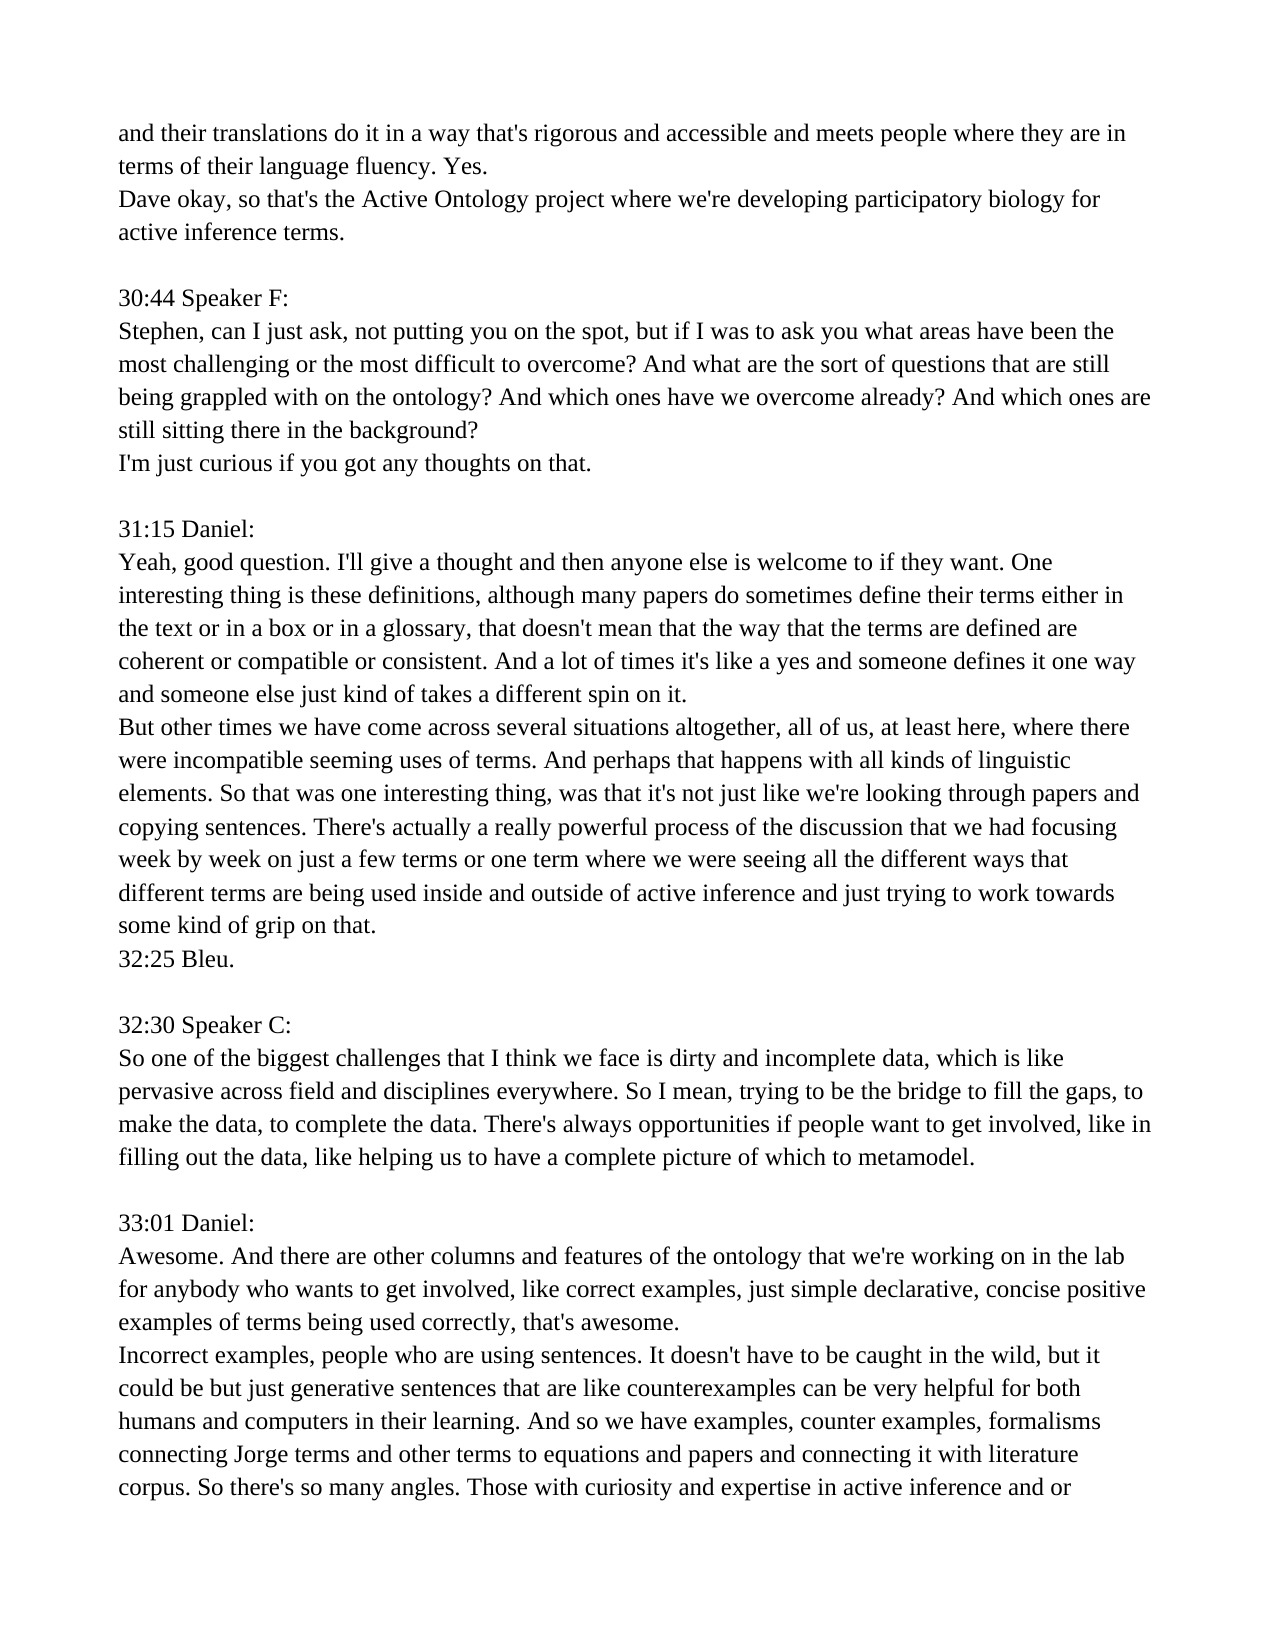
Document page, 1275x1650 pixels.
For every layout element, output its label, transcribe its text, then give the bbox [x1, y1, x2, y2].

text I'm just curious if you got any thoughts on that. [118, 448, 1157, 477]
text But other times we have come across several situations altogether, all of us, at least here, where there were incompatible seeming uses of terms. And perhaps that happens with all kinds of linguistic elements. So that was one interesting thing, was that it's not just like we're looking through papers and copying sentences. There's actually a really powerful process of the discussion that we had focusing week by week on just a few terms or one term where we were seeing all the different ways that different terms are being used inside and outside of active inference and just trying to work towards some kind of grip on that. [118, 712, 1157, 939]
text and their translations do it in a way that's rigorous and accessible and meets people where they are in terms of their language fluency. Yes. [118, 118, 1157, 180]
text So one of the biggest challenges that I think we face is dirty and incomplete data, which is like pervasive across field and disciplines everywhere. So I mean, trying to be the bridge to fill the gaps, to make the data, to complete the data. There's always opportunities if people want to get involved, like in filling out the data, like helping us to have a complete picture of which to metamodel. [118, 1043, 1157, 1171]
text Awesome. And there are other columns and features of the ontology that we're working on in the lab for anybody who wants to get involved, like correct examples, just simple declarative, concise positive examples of terms being used correctly, that's awesome. [118, 1241, 1157, 1336]
text Yeah, good question. I'll give a thought and then anyone else is welcome to if they want. One interesting thing is these definitions, although many papers do sometimes define their terms either in the text or in a box or in a glossary, that doesn't mean that the way that the terms are defined are coherent or compatible or consistent. And a lot of times it's like a yes and someone defines it one way and someone else just kind of takes a different spin on it. [118, 547, 1157, 708]
text Incorrect examples, people who are using sentences. It doesn't have to be caught in the wild, but it could be but just generative sentences that are like counterexamples can be very helpful for both humans and computers in their learning. And so we have examples, counter examples, formalisms connecting Jorge terms and other terms to equations and papers and connecting it with literature corpus. So there's so many angles. Those with curiosity and expertise in active inference and or [118, 1340, 1157, 1501]
text Stephen, can I just ask, not putting you on the spot, but if I was to ask you what areas have been the most challenging or the most difficult to overcome? And what are the sort of questions that are still being grappled with on the ontology? And which ones have we overcome already? And which ones are still sitting there in the background? [118, 316, 1157, 444]
text 32:25 Bleu. [118, 944, 1157, 972]
text 31:15 Daniel: [118, 514, 1157, 543]
text Dave okay, so that's the Active Ontology project where we're developing participatory biology for active inference terms. [118, 184, 1157, 246]
text 30:44 Speaker F: [118, 283, 1157, 312]
text 33:01 Daniel: [118, 1208, 1157, 1237]
text 32:30 Speaker C: [118, 1010, 1157, 1038]
